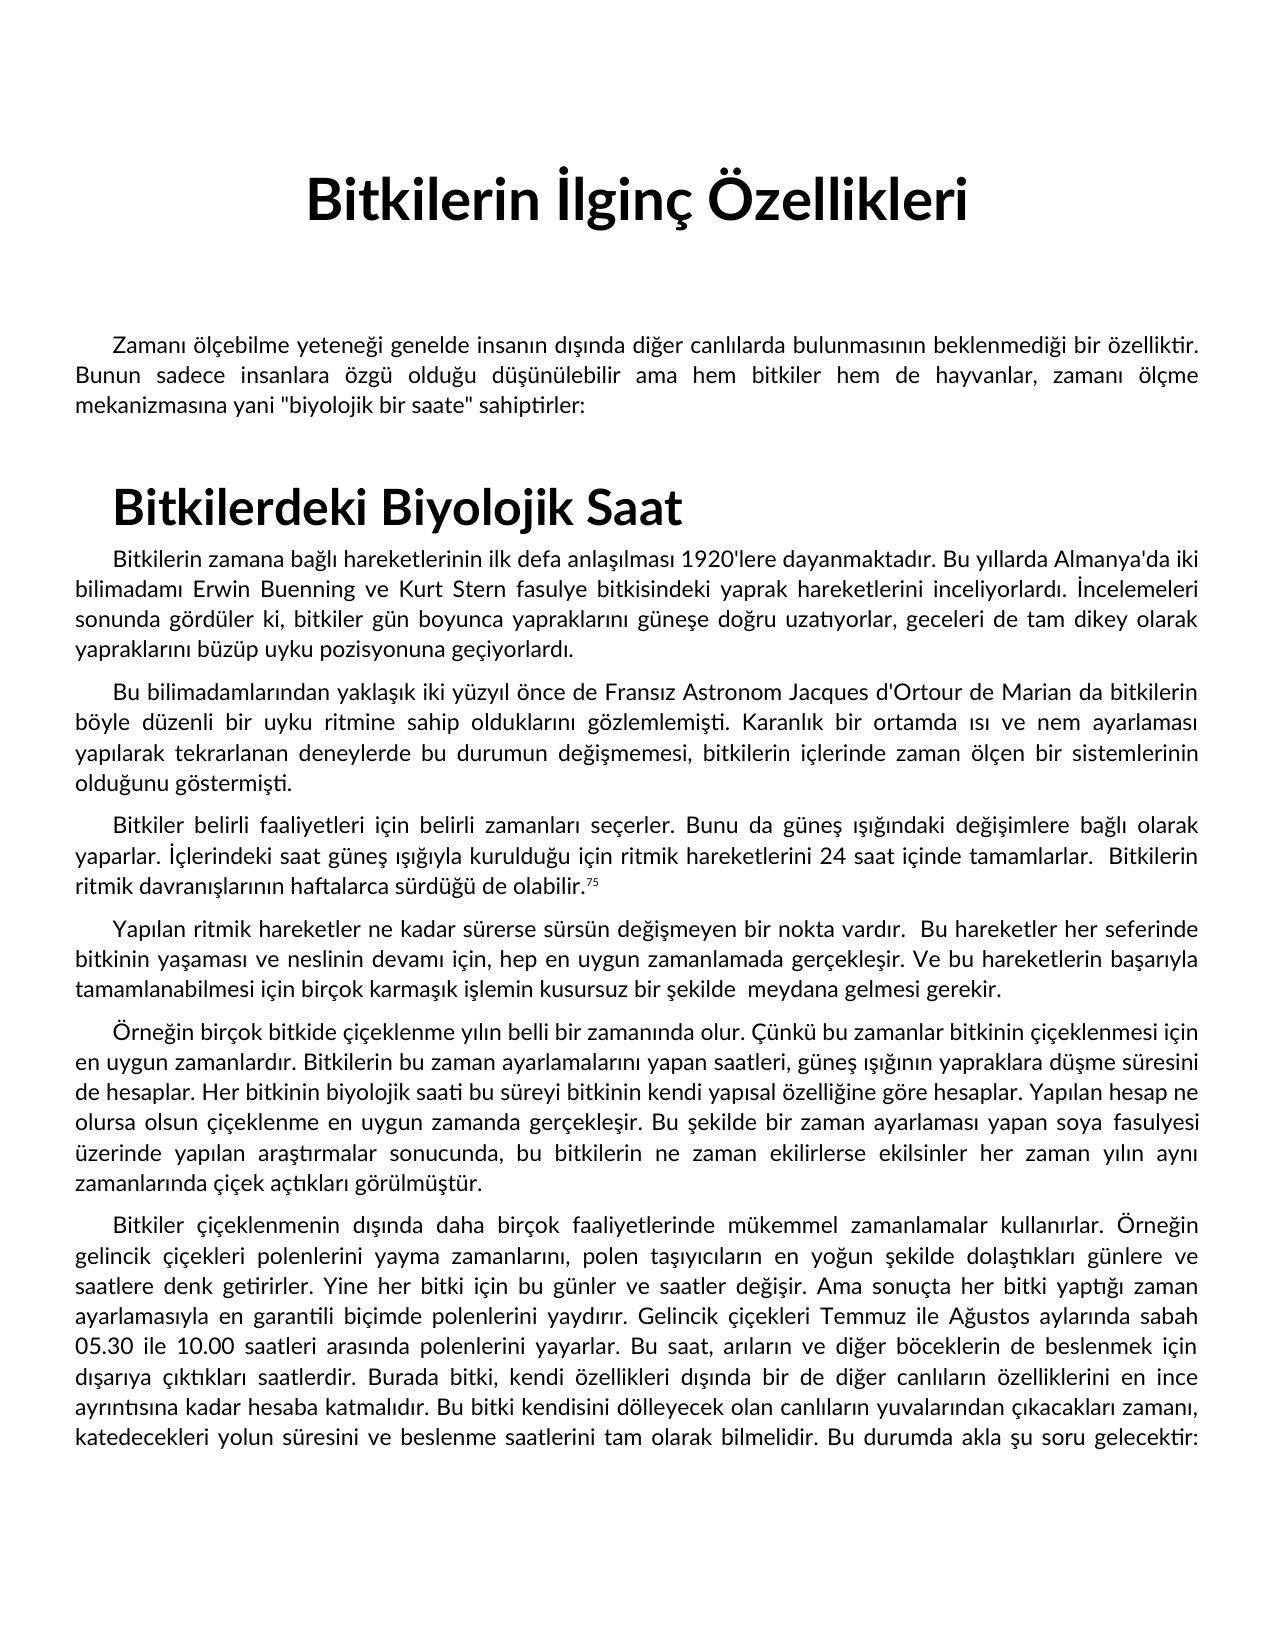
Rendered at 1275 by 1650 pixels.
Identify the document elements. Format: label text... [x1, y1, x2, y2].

text Bitkiler çiçeklenmenin dışında daha birçok faaliyetlerinde mükemmel zamanlamalar kullanırlar. Örneğin gelincik çiçekleri polenlerini yayma zamanlarını, polen taşıyıcıların en yoğun şekilde dolaştıkları günlere ve saatlere denk getirirler. Yine her bitki için bu günler ve saatler değişir. Ama sonuçta her bitki yaptığı zaman ayarlamasıyla en garantili biçimde polenlerini yaydırır. Gelincik çiçekleri Temmuz ile Ağustos aylarında sabah 05.30 ile 10.00 saatleri arasında polenlerini yayarlar. Bu saat, arıların ve diğer böceklerin de beslenmek için dışarıya çıktıkları saatlerdir. Burada bitki, kendi özellikleri dışında bir de diğer canlıların özelliklerini en ince ayrıntısına kadar hesaba katmalıdır. Bu bitki kendisini dölleyecek olan canlıların yuvalarından çıkacakları zamanı, katedecekleri yolun süresini ve beslenme saatlerini tam olarak bilmelidir. Bu durumda akla şu soru gelecektir: [75, 1211, 1200, 1450]
text Bitkiler belirli faaliyetleri için belirli zamanları seçerler. Bunu da güneş ışığındaki değişimlere bağlı olarak yaparlar. İçlerindeki saat güneş ışığıyla kurulduğu için ritmik hareketlerini 24 saat içinde tamamlarlar. Bitkilerin ritmik davranışlarının haftalarca sürdüğü de olabilir.75 [75, 811, 1200, 899]
subtitle Bitkilerin İlginç Özellikleri [75, 162, 1200, 232]
text Bu bilimadamlarından yaklaşık iki yüzyıl önce de Fransız Astronom Jacques d'Ortour de Marian da bitkilerin böyle düzenli bir uyku ritmine sahip olduklarını gözlemlemişti. Karanlık bir ortamda ısı ve nem ayarlaması yapılarak tekrarlanan deneylerde bu durumun değişmemesi, bitkilerin içlerinde zaman ölçen bir sistemlerinin olduğunu göstermişti. [75, 678, 1200, 796]
text Yapılan ritmik hareketler ne kadar sürerse sürsün değişmeyen bir nokta vardır. Bu hareketler her seferinde bitkinin yaşaması ve neslinin devamı için, hep en uygun zamanlamada gerçekleşir. Ve bu hareketlerin başarıyla tamamlanabilmesi için birçok karmaşık işlemin kusursuz bir şekilde meydana gelmesi gerekir. [75, 914, 1200, 1002]
text Örneğin birçok bitkide çiçeklenme yılın belli bir zamanında olur. Çünkü bu zamanlar bitkinin çiçeklenmesi için en uygun zamanlardır. Bitkilerin bu zaman ayarlamalarını yapan saatleri, güneş ışığının yapraklara düşme süresini de hesaplar. Her bitkinin biyolojik saati bu süreyi bitkinin kendi yapısal özelliğine göre hesaplar. Yapılan hesap ne olursa olsun çiçeklenme en uygun zamanda gerçekleşir. Bu şekilde bir zaman ayarlaması yapan soya fasulyesi üzerinde yapılan araştırmalar sonucunda, bu bitkilerin ne zaman ekilirlerse ekilsinler her zaman yılın aynı zamanlarında çiçek açtıkları görülmüştür. [75, 1017, 1200, 1196]
text Zamanı ölçebilme yeteneği genelde insanın dışında diğer canlılarda bulunmasının beklenmediği bir özelliktir. Bunun sadece insanlara özgü olduğu düşünülebilir ama hem bitkiler hem de hayvanlar, zamanı ölçme mekanizmasına yani "biyolojik bir saate" sahiptirler: [75, 330, 1200, 418]
text Bitkilerin zamana bağlı hareketlerinin ilk defa anlaşılması 1920'lere dayanmaktadır. Bu yıllarda Almanya'da iki bilimadamı Erwin Buenning ve Kurt Stern fasulye bitkisindeki yaprak hareketlerini inceliyorlardı. İncelemeleri sonunda gördüler ki, bitkiler gün boyunca yapraklarını güneşe doğru uzatıyorlar, geceleri de tam dikey olarak yapraklarını büzüp uyku pozisyonuna geçiyorlardı. [75, 544, 1200, 663]
subtitle Bitkilerdeki Biyolojik Saat [112, 476, 1200, 536]
